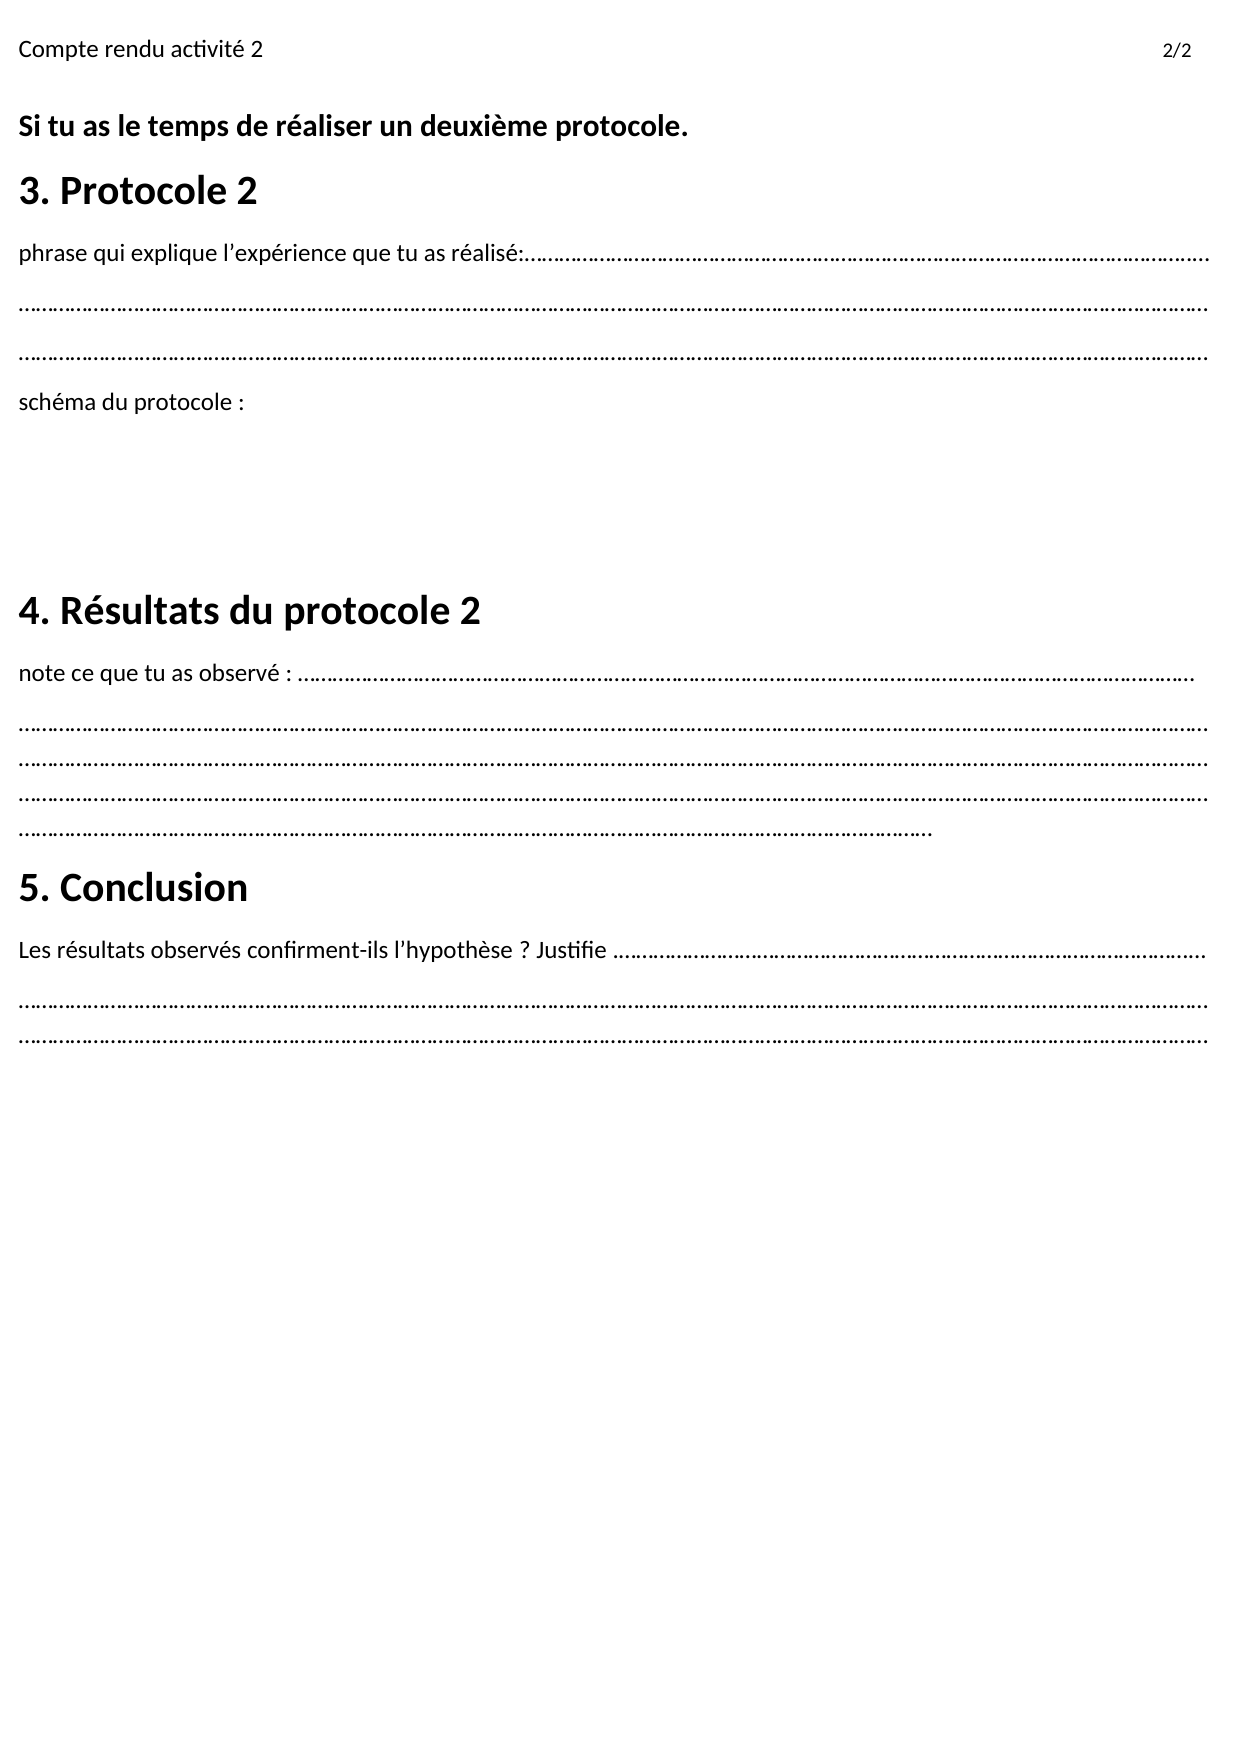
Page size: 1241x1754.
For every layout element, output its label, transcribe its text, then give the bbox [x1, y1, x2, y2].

text 5. Conclusion [18, 861, 1221, 912]
text ……………………………………………………………………………………………………………………………………………………………………………………… [18, 287, 1221, 317]
text phrase qui explique l’expérience que tu as réalisé:……………………………………………………………………………………………………..… [18, 237, 1221, 268]
text Les résultats observés confirment-ils l’hypothèse ? Justifie .………………………………………………………………………………………... [18, 934, 1221, 965]
text …………………………………………………………………………………………………………………………………………………………………………………………………………………………………………………………………………………………………………………………………………………………………………………………………………………………………………………………………………………………………………………………………………………………………………………………………………………………………………………………………………………………………………………… [18, 707, 1221, 842]
text 3. Protocole 2 [18, 164, 1221, 215]
text Si tu as le temps de réaliser un deuxième protocole. [18, 106, 1221, 144]
text ……………………………………………………………………………………………………………………………………………………………………………………… [18, 336, 1221, 367]
text 4. Résultats du protocole 2 [18, 584, 1221, 635]
text schéma du protocole : [18, 386, 1221, 416]
text note ce que tu as observé : ………………………………………………………………………………………………………………………………………… [18, 657, 1221, 688]
text ……………………………………………………………………………………………………………………………………………………………………………………………………………………………………………………………………………………………………………………………………………………………………………… [18, 984, 1221, 1049]
